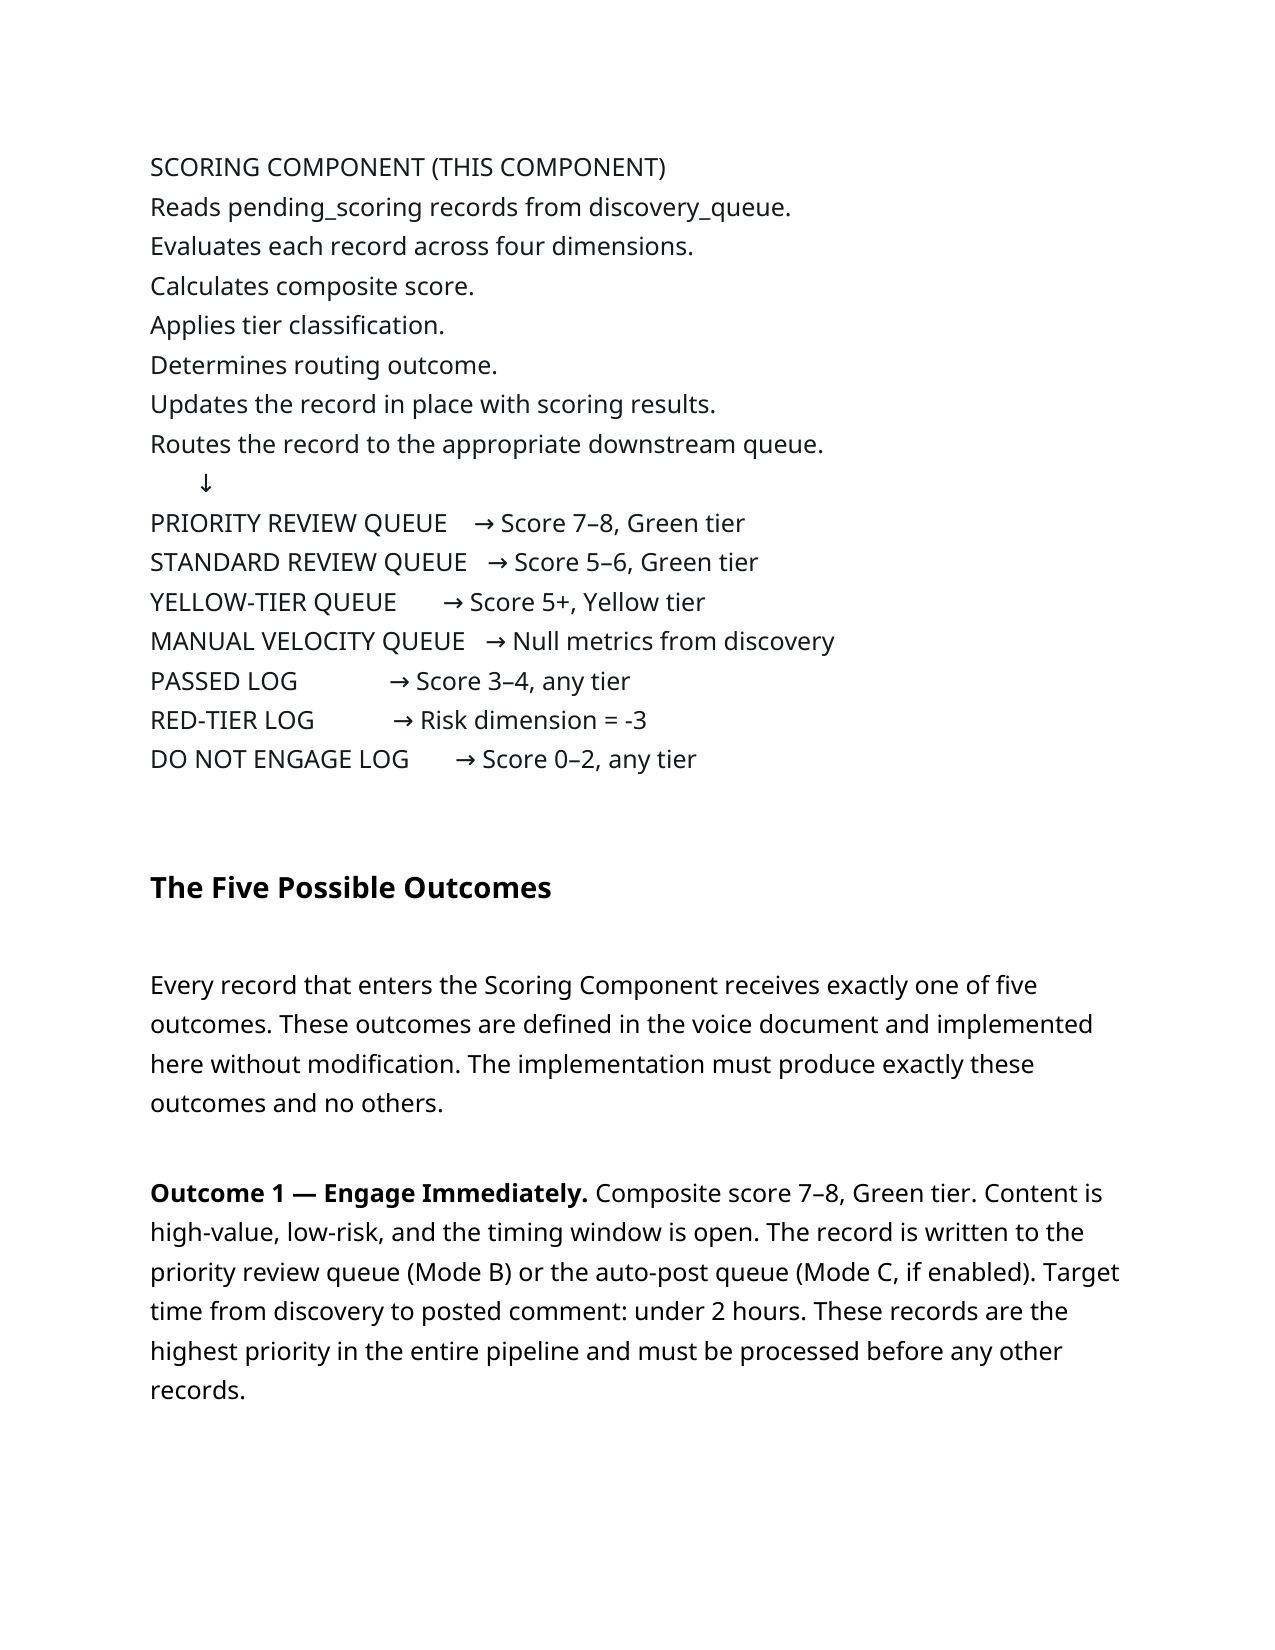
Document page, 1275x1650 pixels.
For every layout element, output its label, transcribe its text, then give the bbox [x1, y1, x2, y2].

text Every record that enters the Scoring Component receives exactly one of five outcomes. These outcomes are defined in the voice document and implemented here without modification. The implementation must produce exactly these outcomes and no others. [150, 967, 1125, 1120]
text SCORING COMPONENT (THIS COMPONENT) Reads pending_scoring records from discovery_queue. Evaluates each record across four dimensions. Calculates composite score. Applies tier classification. Determines routing outcome. Updates the record in place with scoring results. Routes the record to the appropriate downstream queue. ↓ PRIORITY REVIEW QUEUE → Score 7–8, Green tier STANDARD REVIEW QUEUE → Score 5–6, Green tier YELLOW-TIER QUEUE → Score 5+, Yellow tier MANUAL VELOCITY QUEUE → Null metrics from discovery PASSED LOG → Score 3–4, any tier RED-TIER LOG → Risk dimension = -3 DO NOT ENGAGE LOG → Score 0–2, any tier [150, 150, 1125, 776]
text Outcome 1 — Engage Immediately. Composite score 7–8, Green tier. Content is high-value, low-risk, and the timing window is open. The record is written to the priority review queue (Mode B) or the auto-post queue (Mode C, if enabled). Target time from discovery to posted comment: under 2 hours. These records are the highest priority in the entire pipeline and must be processed before any other records. [150, 1175, 1125, 1407]
subtitle The Five Possible Outcomes [150, 867, 1125, 907]
